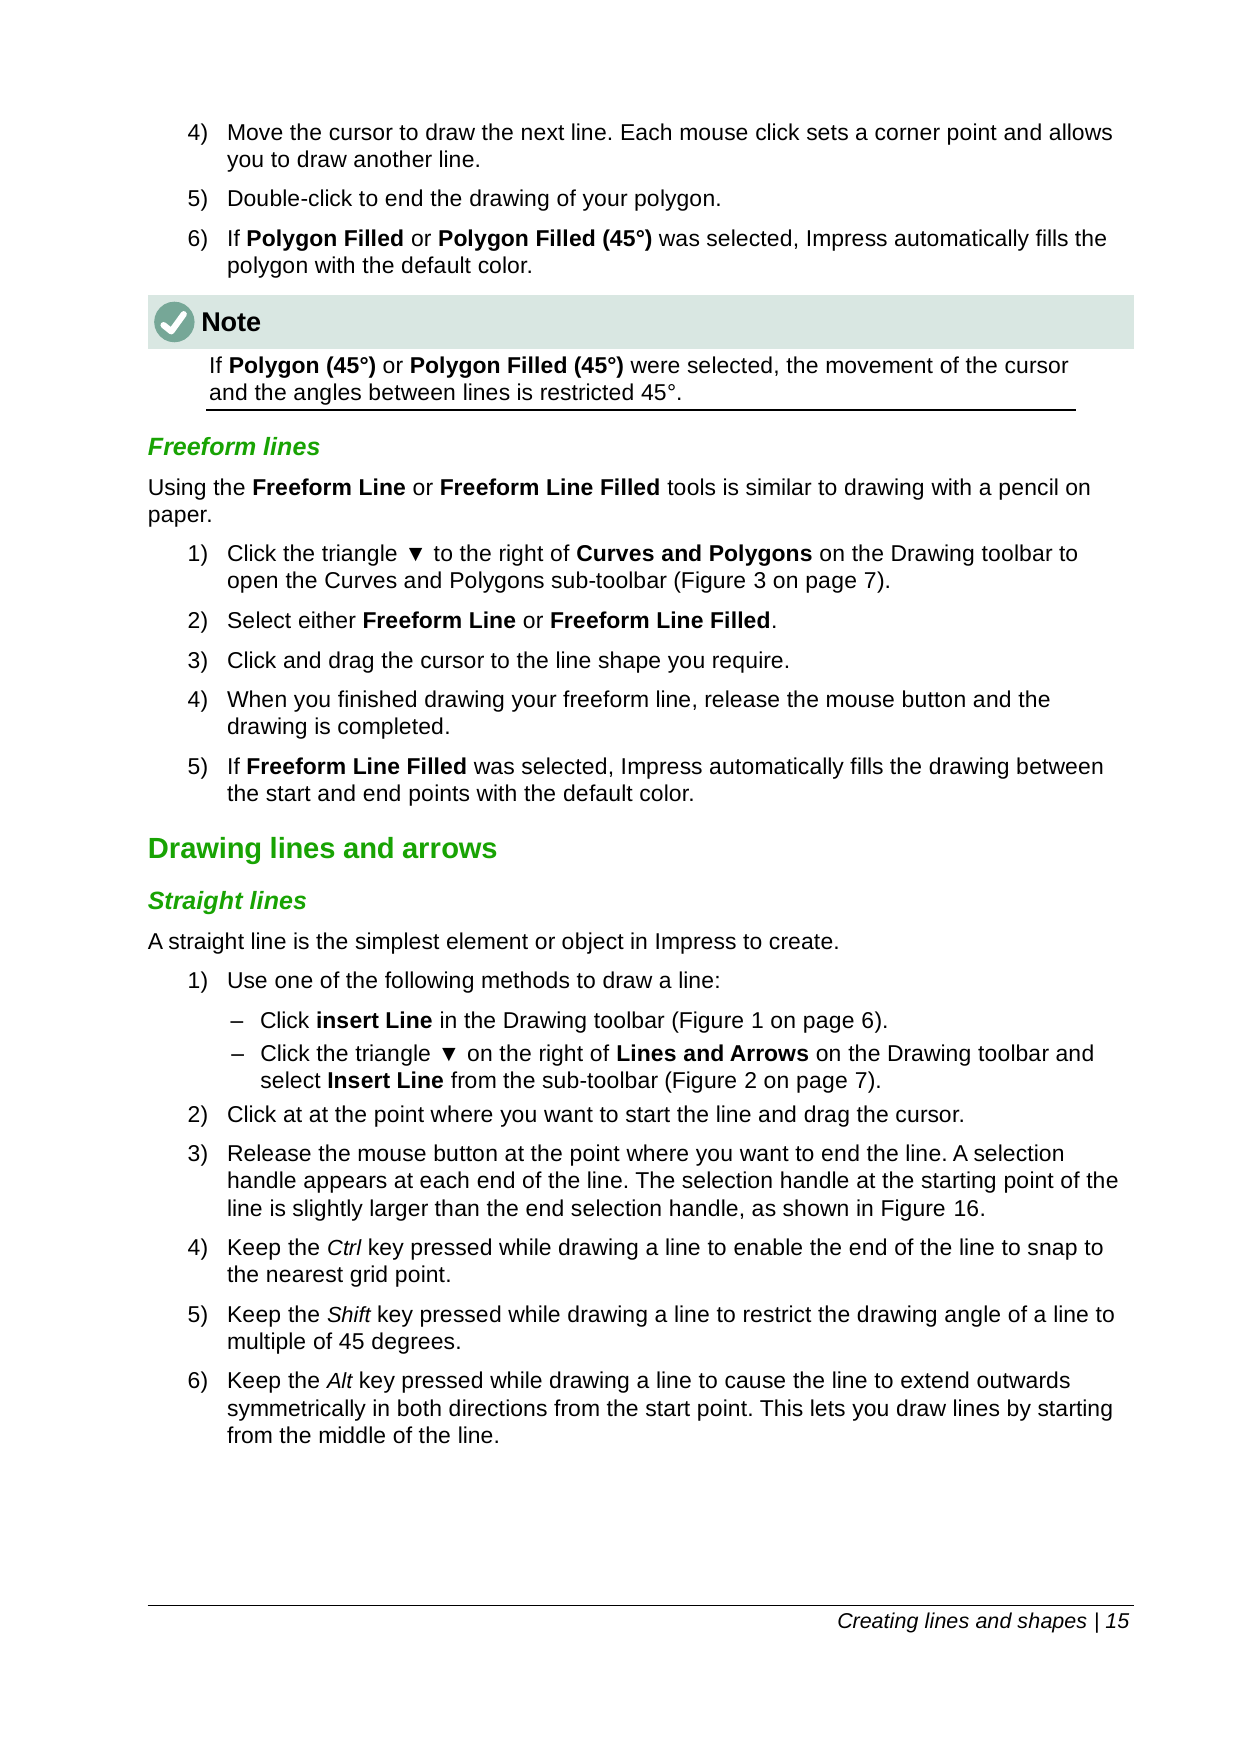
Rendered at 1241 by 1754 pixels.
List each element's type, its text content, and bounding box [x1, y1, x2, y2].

list Select either Freeform Line or Freeform Line Filled. [208, 606, 1134, 633]
list Release the mouse button at the point where you want to end the line. A selection handle appears at each end of the line. The selection handle at the starting point of the line is slightly larger than the end selection handle, as shown in Figure 16. [208, 1140, 1134, 1221]
list Keep the Alt key pressed while drawing a line to cause the line to extend outwards symmetrically in both directions from the start point. This lets you draw lines by starting from the middle of the line. [208, 1367, 1134, 1448]
list If Freeform Line Filled was selected, Impress automatically fills the drawing between the start and end points with the default color. [208, 752, 1134, 806]
list Click and drag the cursor to the line shape you require. [208, 646, 1134, 673]
list Click the triangle ▼ to the right of Curves and Polygons on the Drawing toolbar to open the Curves and Polygons sub-toolbar (Figure 3 on page 7). [208, 540, 1134, 594]
text Using the Freeform Line or Freeform Line Filled tools is similar to drawing with a pencil on paper. [148, 473, 1134, 527]
list If Polygon Filled or Polygon Filled (45°) was selected, Impress automatically fills the polygon with the default color. [208, 224, 1134, 278]
list Move the cursor to draw the next line. Each mouse click sets a corner point and allows you to draw another line. [208, 118, 1134, 172]
list When you finished drawing your freeform line, release the mouse button and the drawing is completed. [208, 686, 1134, 740]
list Click at at the point where you want to start the line and drag the cursor. [208, 1100, 1134, 1127]
list Double-click to end the drawing of your polygon. [208, 185, 1134, 212]
subtitle Note [148, 295, 1134, 349]
subtitle Freeform lines [148, 432, 1134, 461]
subtitle Straight lines [148, 886, 1134, 915]
subtitle Drawing lines and arrows [148, 831, 1134, 865]
list Keep the Shift key pressed while drawing a line to restrict the drawing angle of a line to multiple of 45 degrees. [208, 1300, 1134, 1354]
text A straight line is the simplest element or object in Impress to create. [148, 927, 1134, 954]
list Click insert Line in the Drawing toolbar (Figure 1 on page 6). [230, 1006, 1134, 1033]
list Keep the Ctrl key pressed while drawing a line to enable the end of the line to snap to the nearest grid point. [208, 1233, 1134, 1288]
text If Polygon (45°) or Polygon Filled (45°) were selected, the movement of the cursor and the angles between lines is restricted 45°. [206, 349, 1076, 409]
list Click the triangle ▼ on the right of Lines and Arrows on the Drawing toolbar and select Insert Line from the sub-toolbar (Figure 2 on page 7). [231, 1040, 1134, 1094]
list Use one of the following methods to draw a line: [208, 967, 1134, 994]
